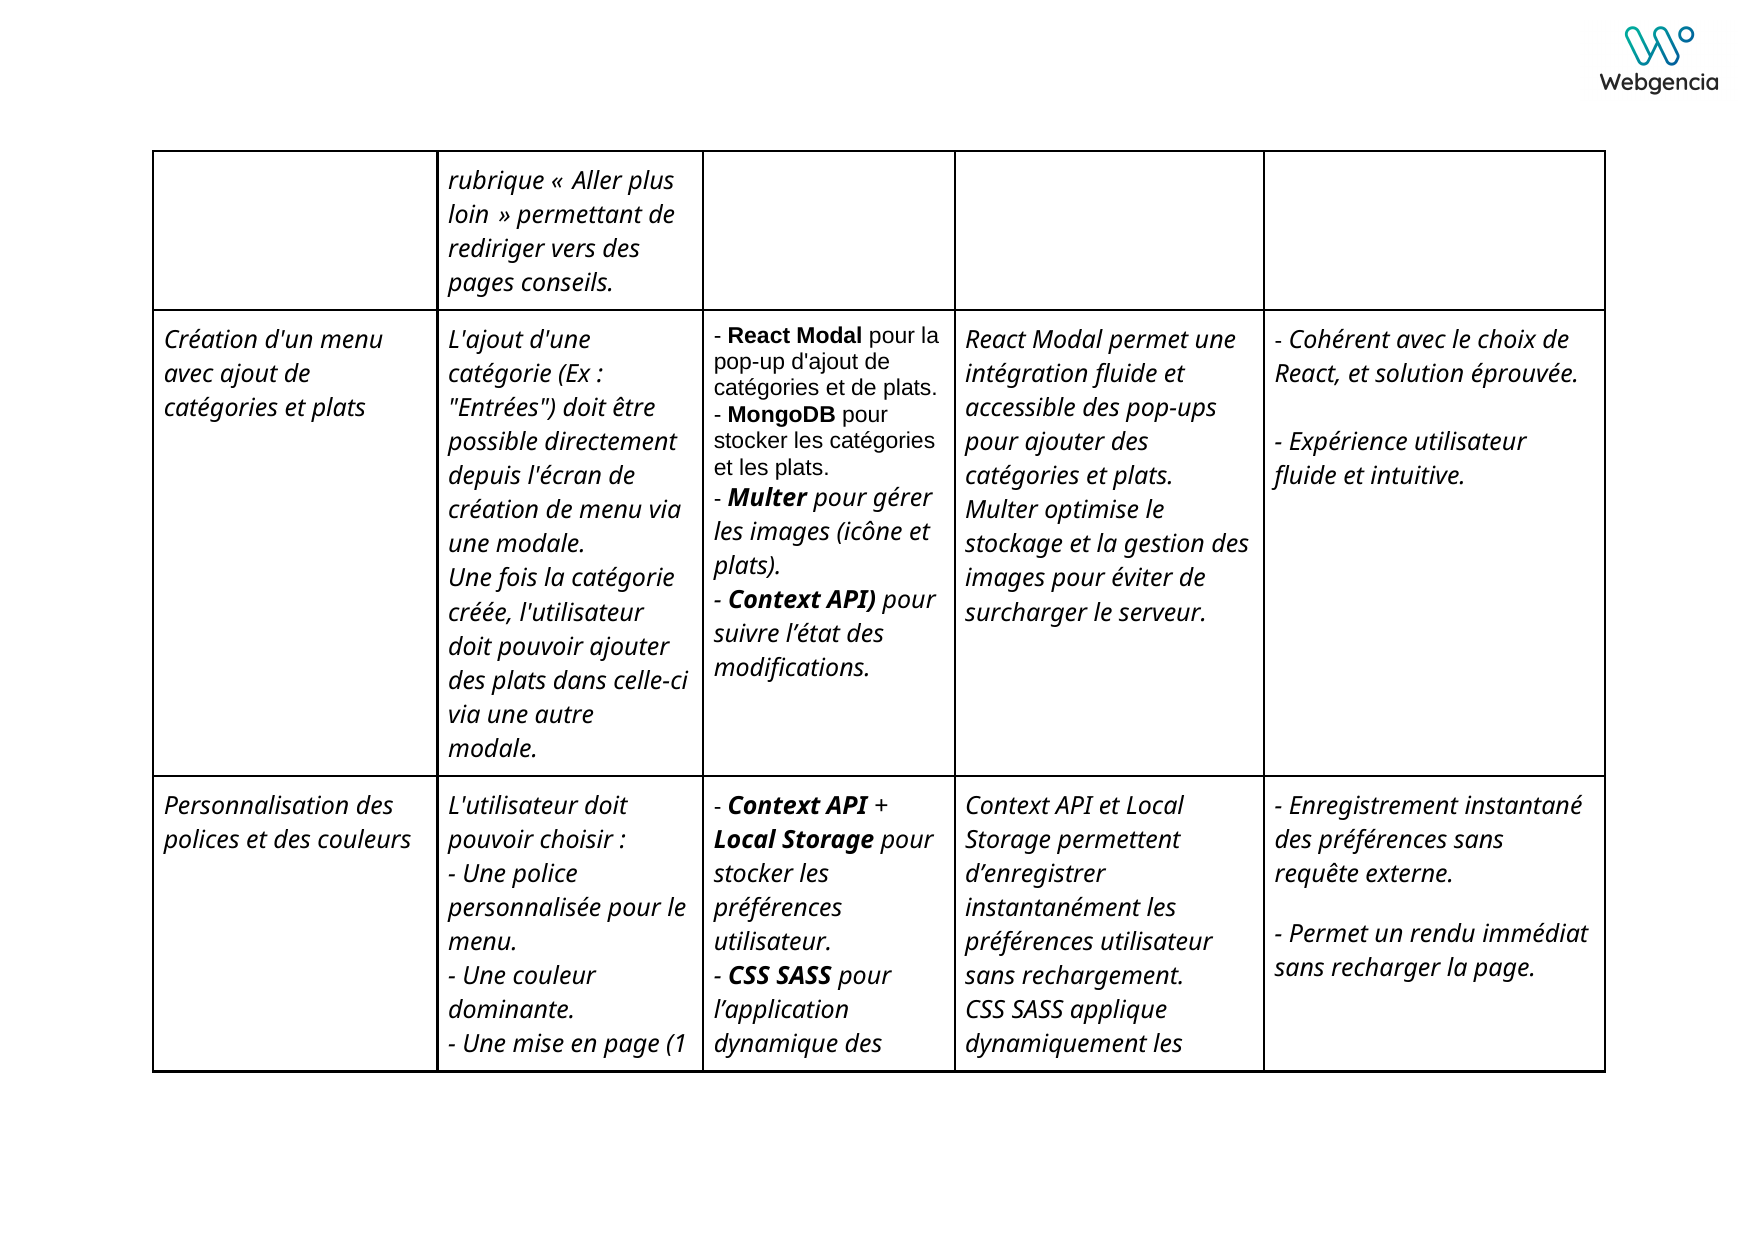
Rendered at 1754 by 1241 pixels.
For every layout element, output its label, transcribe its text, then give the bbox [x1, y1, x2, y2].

table_cell - Cohérent avec le choix de React, et solution éprouvée. - Expérience utilisateur fluide et intuitive. [1265, 311, 1604, 775]
table_cell [704, 152, 954, 309]
table_cell L'utilisateur doit pouvoir choisir : - Une police personnalisée pour le menu. - Une couleur dominante. - Une mise en page (1 [439, 777, 702, 1070]
table_cell [1265, 152, 1604, 309]
table_cell rubrique « Aller plus loin » permettant de rediriger vers des pages conseils. [439, 152, 702, 309]
table_cell [956, 152, 1263, 309]
table_cell L'ajout d'une catégorie (Ex : "Entrées") doit être possible directement depuis l'écran de création de menu via une modale. Une fois la catégorie créée, l'utilisateur doit pouvoir ajouter des plats dans celle-ci via une autre modale. [439, 311, 702, 775]
table_cell [154, 152, 436, 309]
table_cell - Context API + Local Storage pour stocker les préférences utilisateur. - CSS SASS pour l’application dynamique des [704, 777, 954, 1070]
table_cell - React Modal pour la pop-up d'ajout de catégories et de plats. - MongoDB pour stocker les catégories et les plats. - Multer pour gérer les images (icône et plats). - Context API) pour suivre l’état des modifications. [704, 311, 954, 775]
table_cell Personnalisation des polices et des couleurs [154, 777, 436, 1070]
table_cell - Enregistrement instantané des préférences sans requête externe. - Permet un rendu immédiat sans recharger la page. [1265, 777, 1604, 1070]
table_cell React Modal permet une intégration fluide et accessible des pop-ups pour ajouter des catégories et plats. Multer optimise le stockage et la gestion des images pour éviter de surcharger le serveur. [956, 311, 1263, 775]
table_cell Création d'un menu avec ajout de catégories et plats [154, 311, 436, 775]
table_cell Context API et Local Storage permettent d’enregistrer instantanément les préférences utilisateur sans rechargement. CSS SASS applique dynamiquement les [956, 777, 1263, 1070]
picture [1580, 20, 1739, 101]
